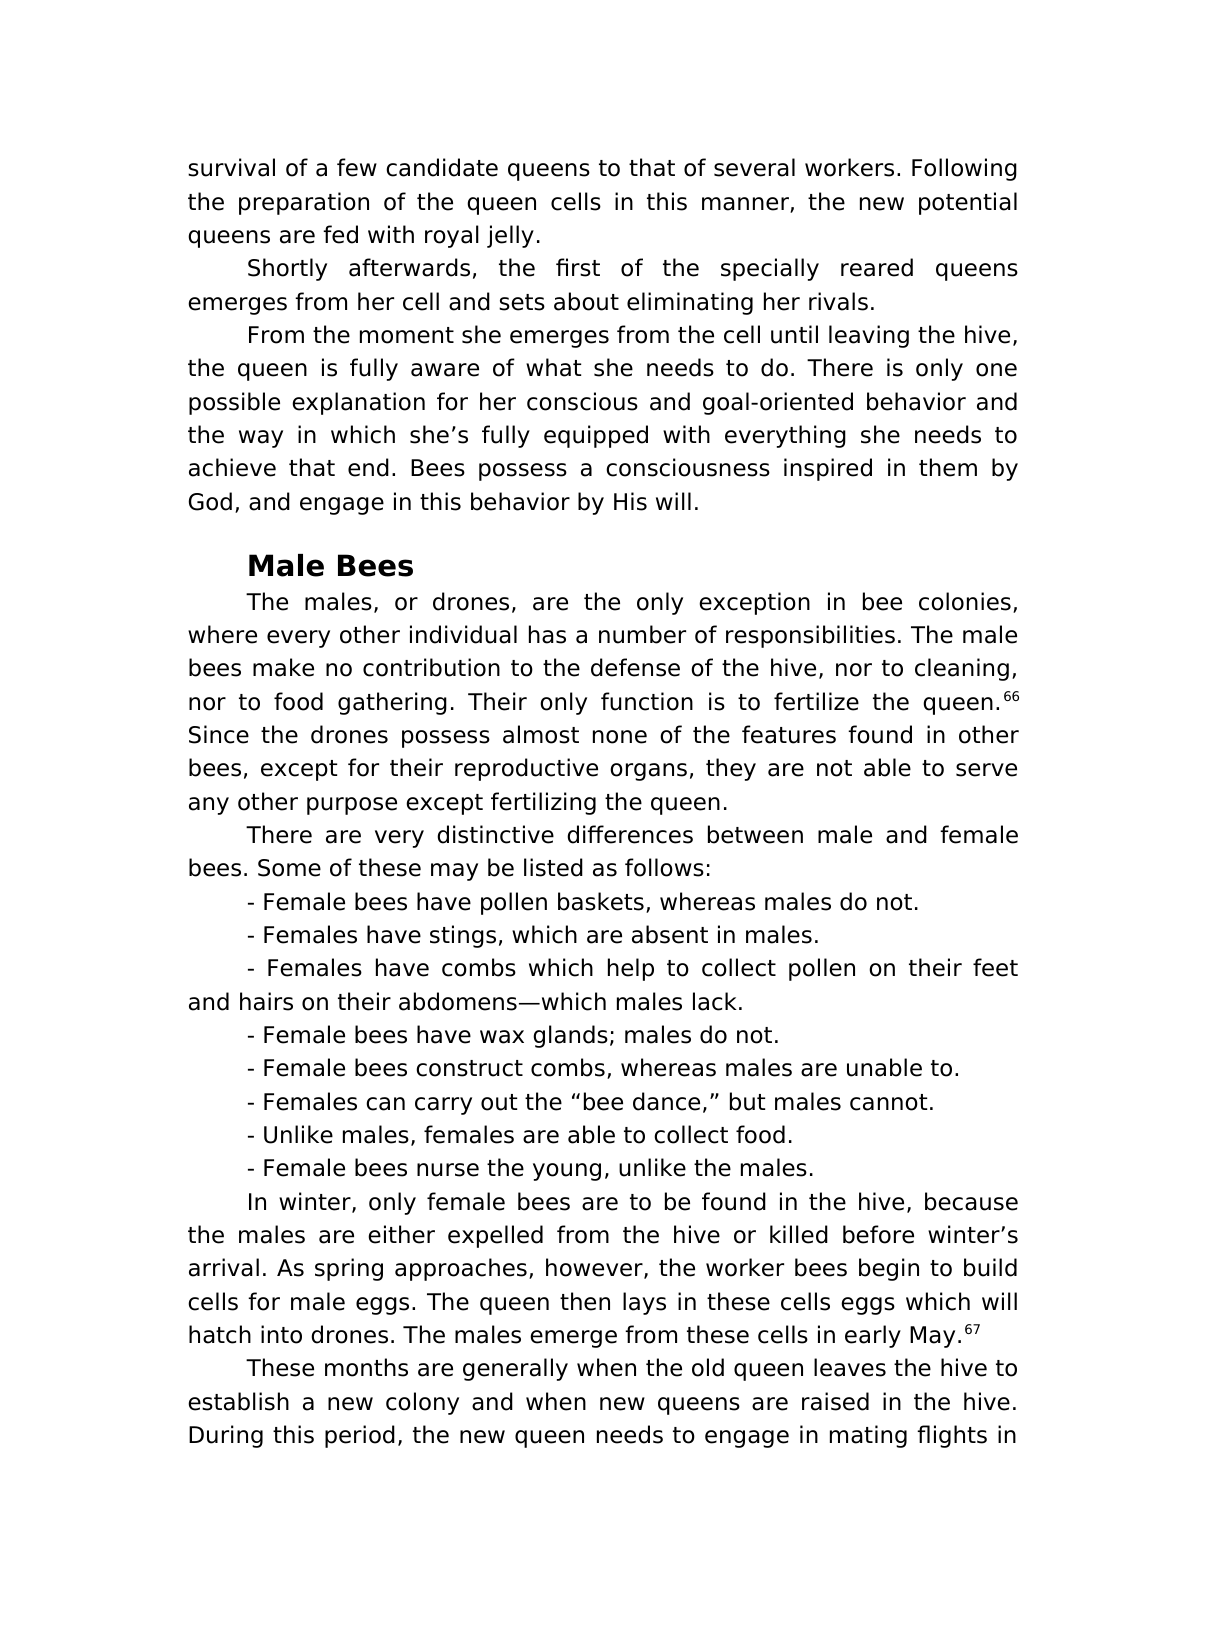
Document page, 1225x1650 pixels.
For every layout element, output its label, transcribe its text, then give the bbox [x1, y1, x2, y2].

text - Unlike males, females are able to collect food. [187, 1117, 1020, 1150]
text Shortly afterwards, the first of the specially reared queens emerges from her cell and sets about eliminating her rivals. [187, 250, 1020, 317]
text survival of a few candidate queens to that of several workers. Following the preparation of the queen cells in this manner, the new potential queens are fed with royal jelly. [187, 150, 1020, 250]
text In winter, only female bees are to be found in the hive, because the males are either expelled from the hive or killed before winter’s arrival. As spring approaches, however, the worker bees begin to build cells for male eggs. The queen then lays in these cells eggs which will hatch into drones. The males emerge from these cells in early May.67 [187, 1183, 1020, 1350]
text From the moment she emerges from the cell until leaving the hive, the queen is fully aware of what she needs to do. There is only one possible explanation for her conscious and goal-oriented behavior and the way in which she’s fully equipped with everything she needs to achieve that end. Bees possess a consciousness inspired in them by God, and engage in this behavior by His will. [187, 317, 1020, 517]
text Male Bees [187, 550, 1020, 583]
text - Females have stings, which are absent in males. [187, 917, 1020, 950]
text The males, or drones, are the only exception in bee colonies, where every other individual has a number of responsibilities. The male bees make no contribution to the defense of the hive, nor to cleaning, nor to food gathering. Their only function is to fertilize the queen.66 Since the drones possess almost none of the features found in other bees, except for their reproductive organs, they are not able to serve any other purpose except fertilizing the queen. [187, 583, 1020, 817]
text - Female bees have wax glands; males do not. [187, 1017, 1020, 1050]
text - Females can carry out the “bee dance,” but males cannot. [187, 1083, 1020, 1117]
text - Females have combs which help to collect pollen on their feet and hairs on their abdomens—which males lack. [187, 950, 1020, 1017]
text There are very distinctive differences between male and female bees. Some of these may be listed as follows: [187, 817, 1020, 883]
text - Female bees have pollen baskets, whereas males do not. [187, 883, 1020, 917]
text - Female bees nurse the young, unlike the males. [187, 1150, 1020, 1183]
text These months are generally when the old queen leaves the hive to establish a new colony and when new queens are raised in the hive. During this period, the new queen needs to engage in mating flights in [187, 1350, 1020, 1450]
text - Female bees construct combs, whereas males are unable to. [187, 1050, 1020, 1083]
